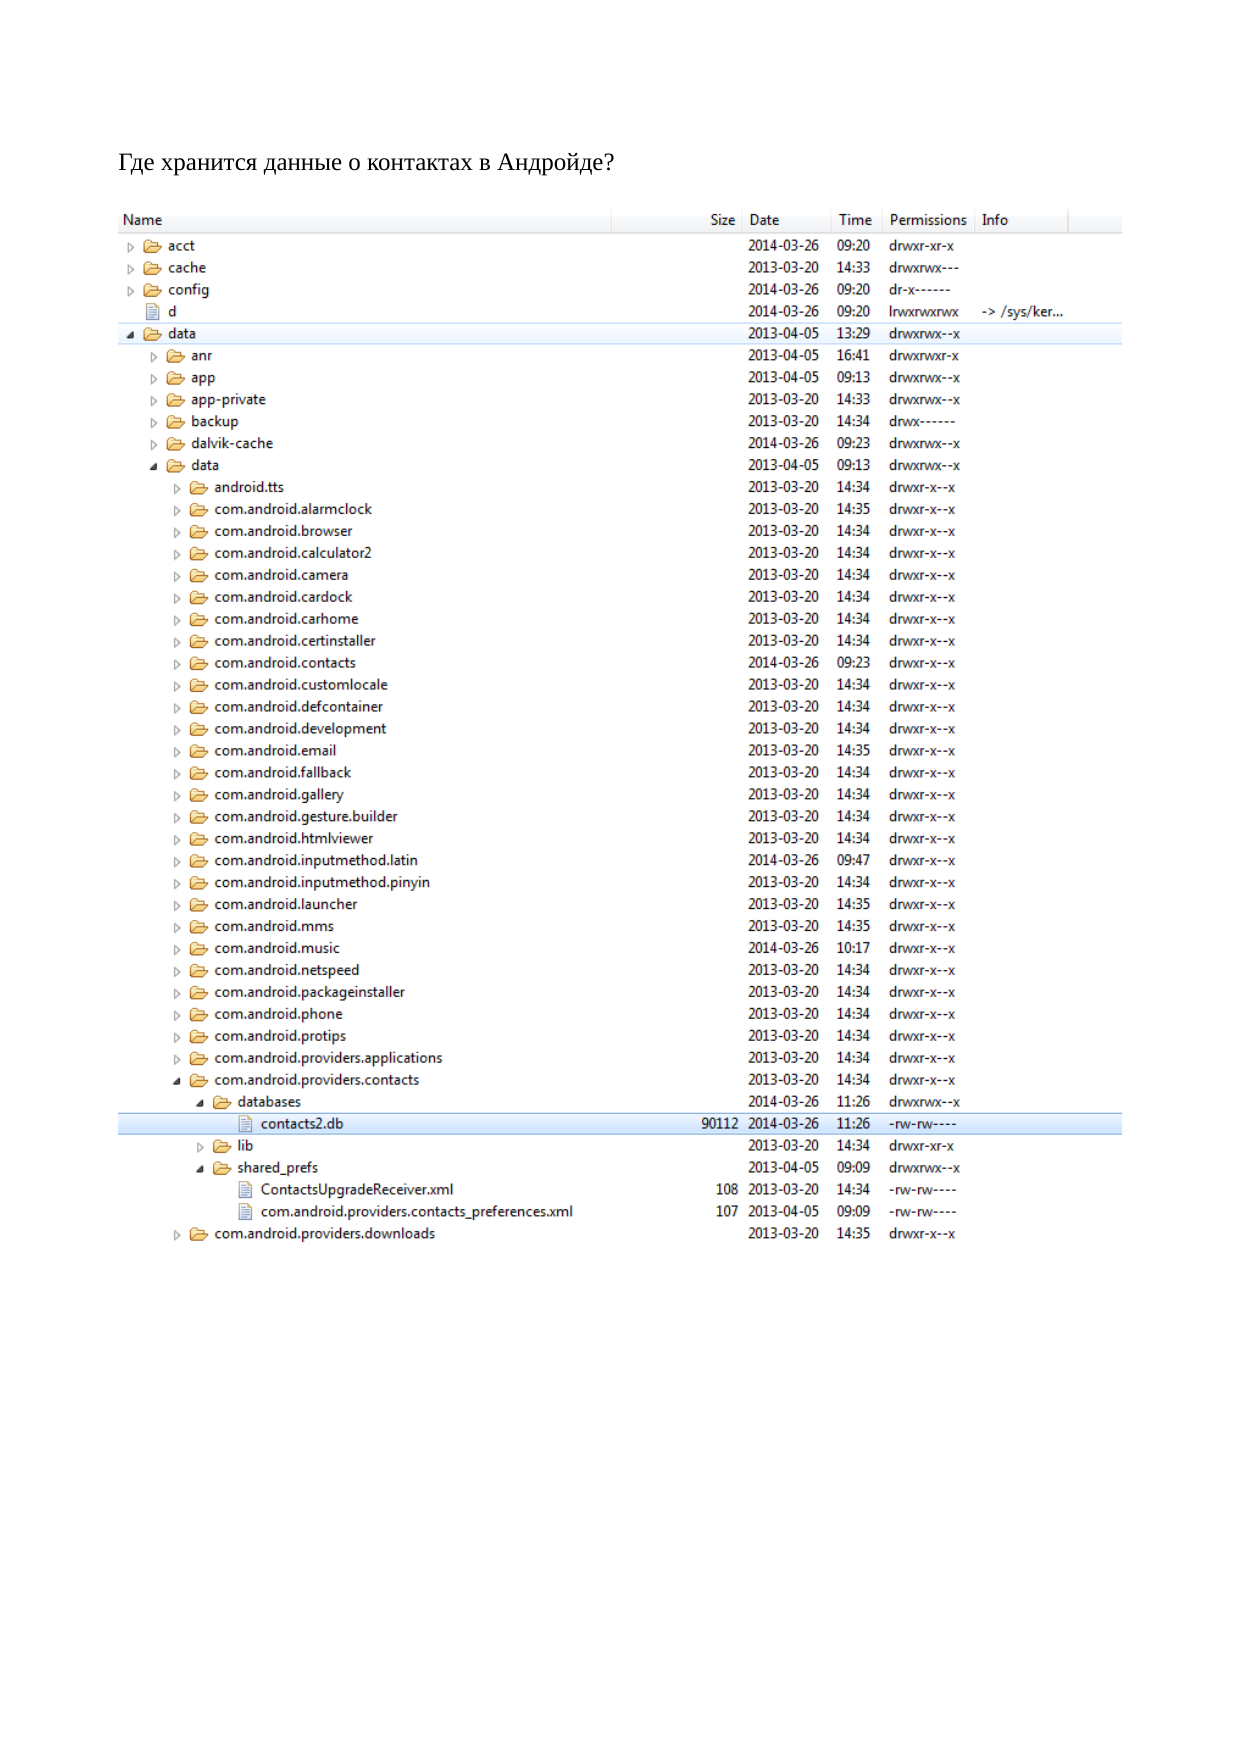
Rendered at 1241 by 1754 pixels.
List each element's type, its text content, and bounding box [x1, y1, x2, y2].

text Где хранится данные о контактах в Андройде? [118, 147, 1122, 176]
picture [118, 209, 1123, 1247]
